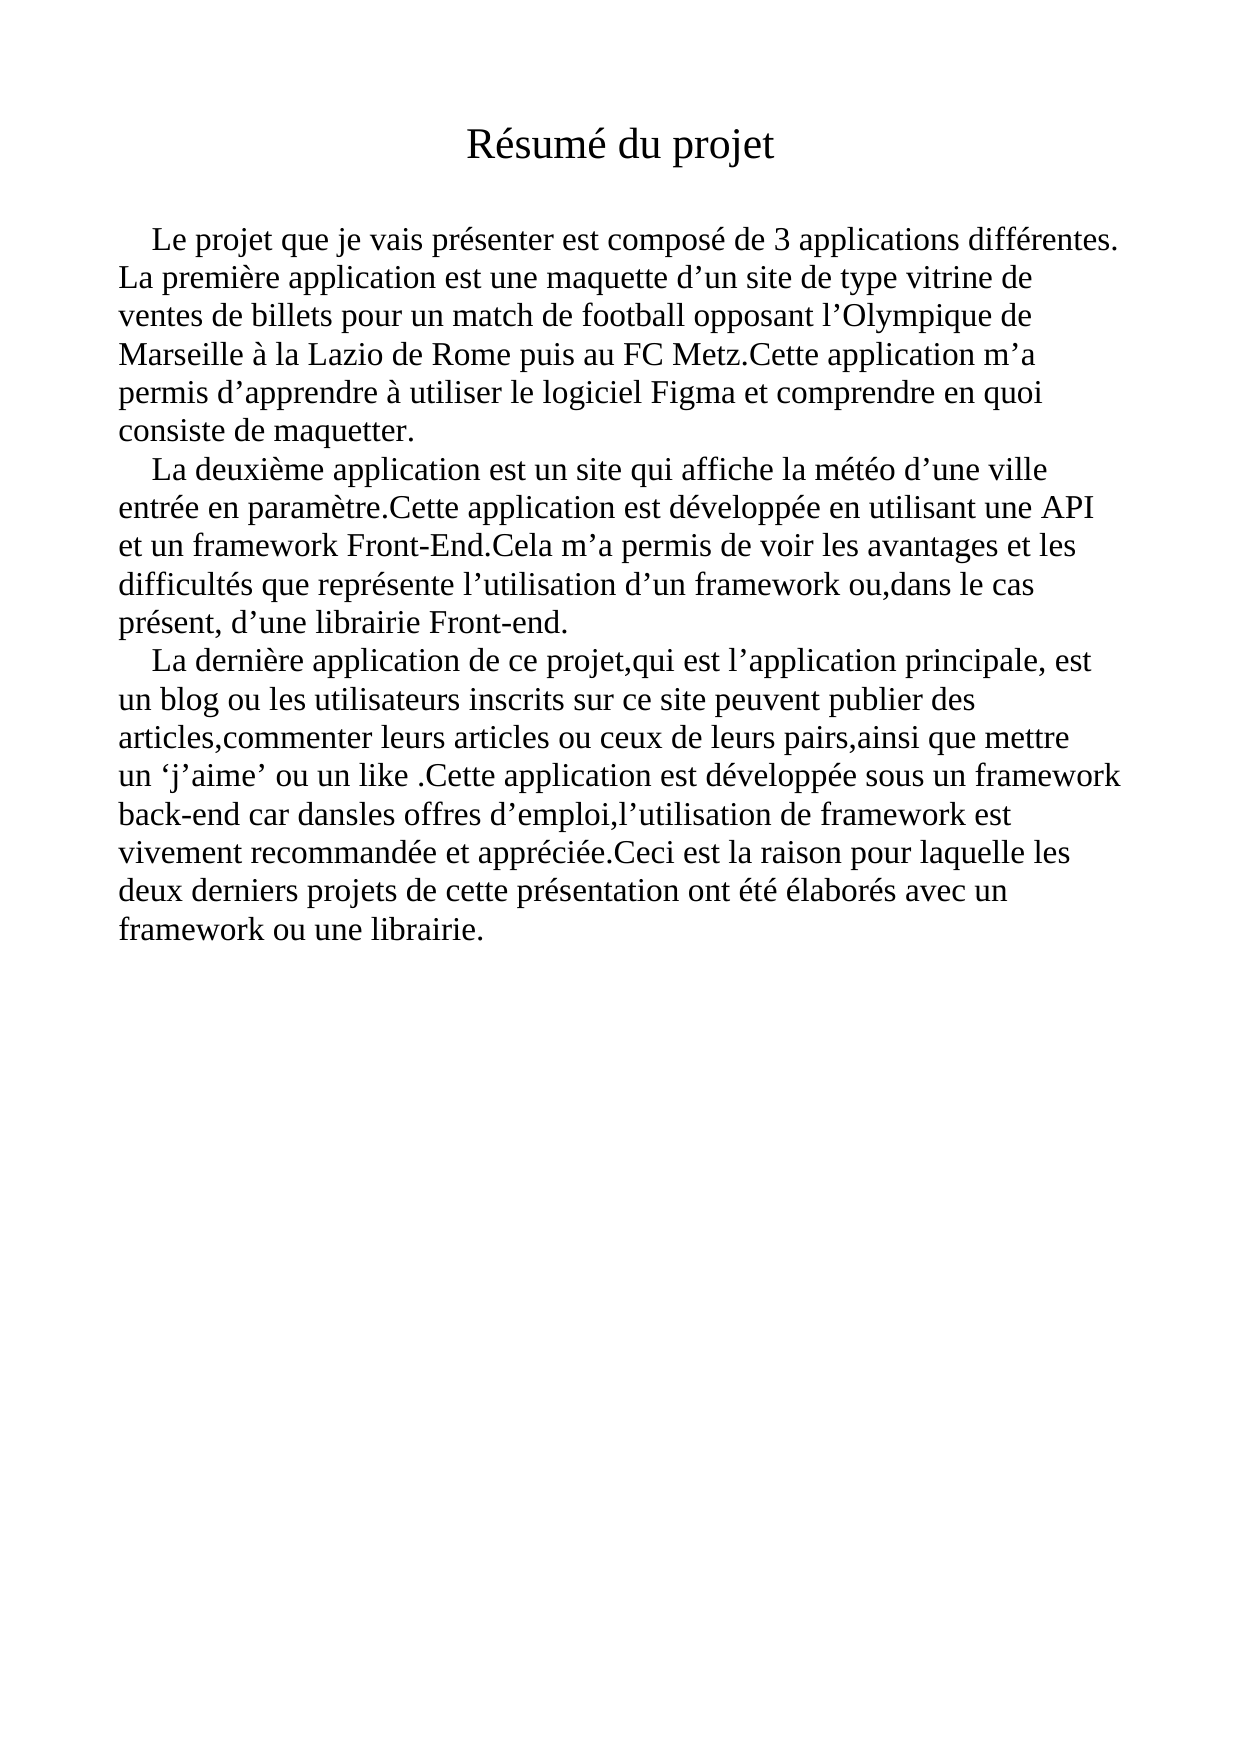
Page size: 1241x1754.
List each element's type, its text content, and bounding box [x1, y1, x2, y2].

text La deuxième application est un site qui affiche la météo d’une ville entrée en paramètre.Cette application est développée en utilisant une API [118, 449, 1122, 525]
text Résumé du projet [118, 118, 1122, 168]
text et un framework Front-End.Cela m’a permis de voir les avantages et les difficultés que représente l’utilisation d’un framework ou,dans le cas présent, d’une librairie Front-end. [118, 525, 1122, 640]
text La première application est une maquette d’un site de type vitrine de ventes de billets pour un match de football opposant l’Olympique de Marseille à la Lazio de Rome puis au FC Metz.Cette application m’a permis d’apprendre à utiliser le logiciel Figma et comprendre en quoi consiste de maquetter. [118, 257, 1122, 449]
text Le projet que je vais présenter est composé de 3 applications différentes. [118, 219, 1122, 257]
text La dernière application de ce projet,qui est l’application principale, est un blog ou les utilisateurs inscrits sur ce site peuvent publier des articles,commenter leurs articles ou ceux de leurs pairs,ainsi que mettre un ‘j’aime’ ou un like .Cette application est développée sous un framework back-end car dansles offres d’emploi,l’utilisation de framework est vivement recommandée et appréciée.Ceci est la raison pour laquelle les deux derniers projets de cette présentation ont été élaborés avec un framework ou une librairie. [118, 640, 1122, 947]
